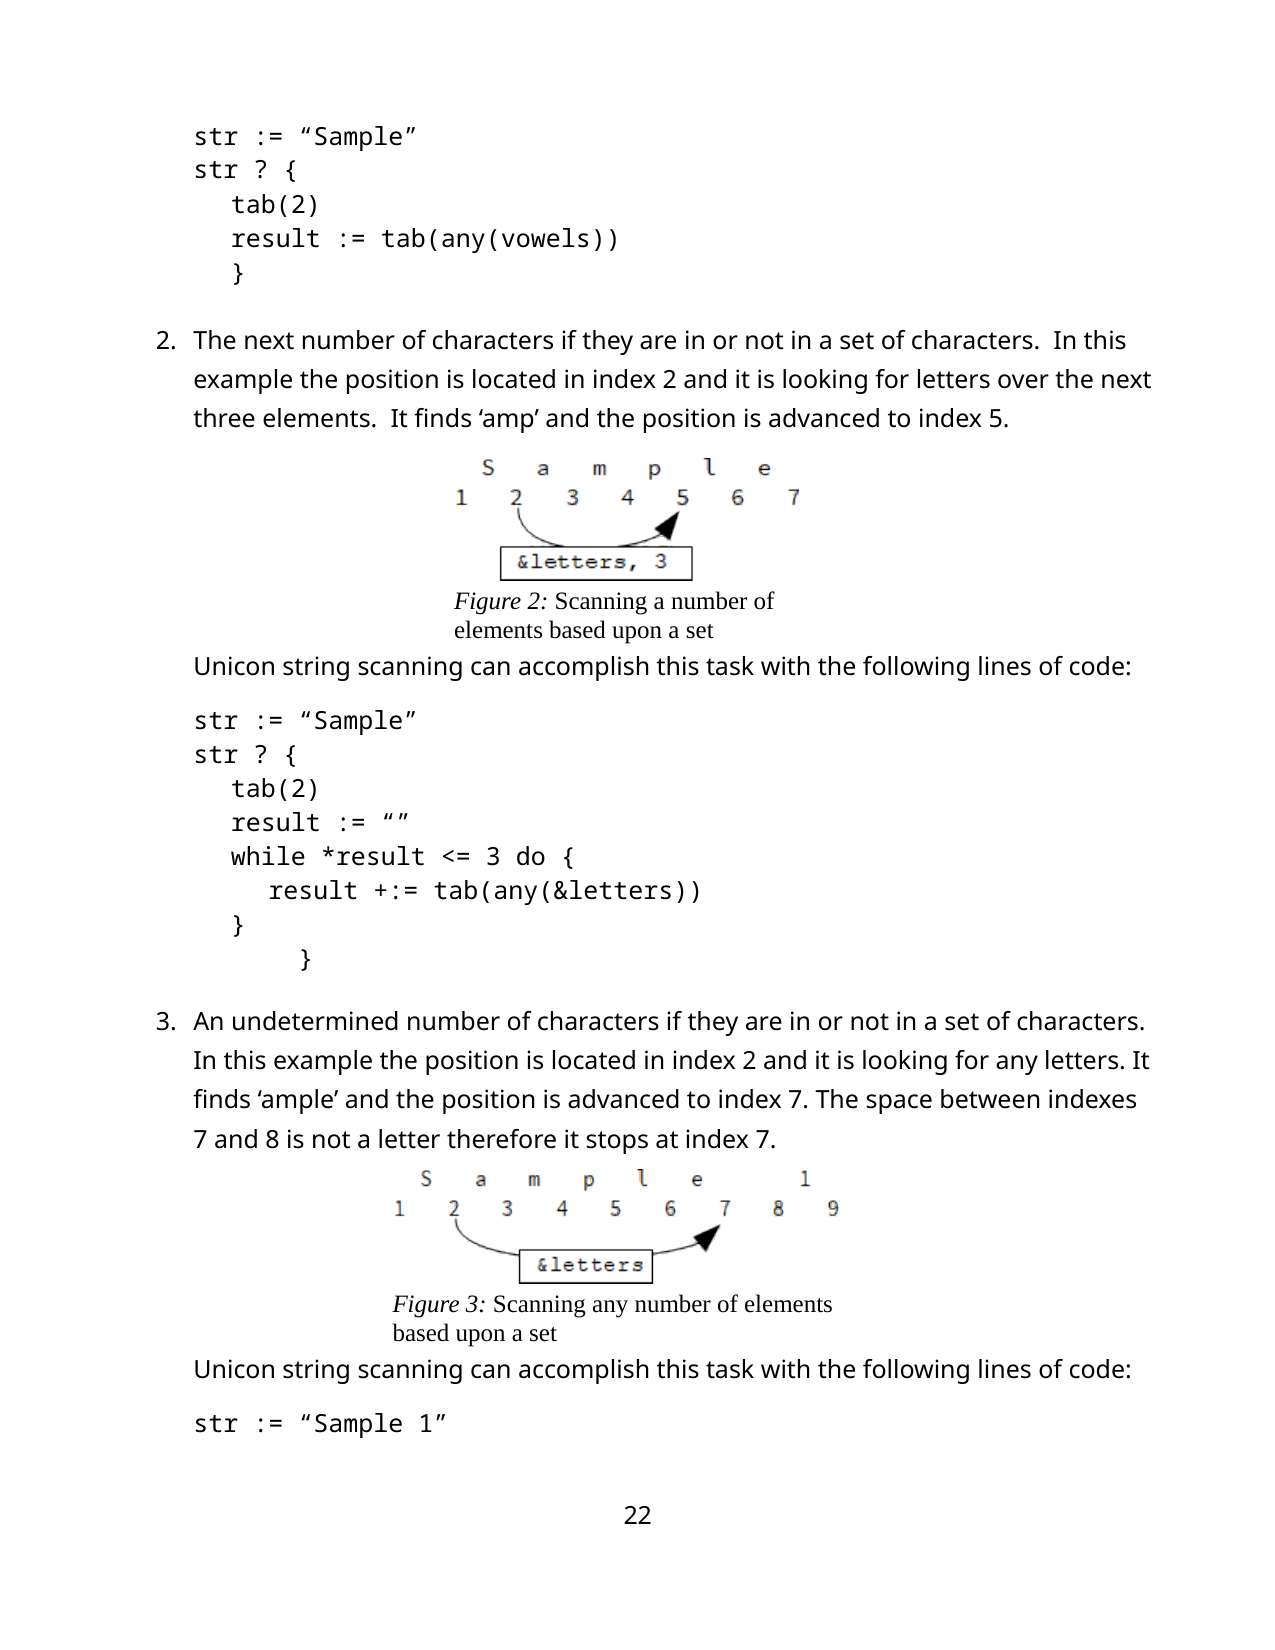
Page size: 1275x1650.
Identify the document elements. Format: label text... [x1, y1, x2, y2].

list str ? { [156, 152, 1157, 186]
list } [193, 254, 1157, 288]
picture [453, 458, 800, 581]
list while *result <= 3 do { [193, 839, 1157, 873]
list str := “Sample” [156, 118, 1157, 152]
list } [118, 941, 1157, 975]
list result := “” [193, 805, 1157, 839]
picture [392, 1169, 839, 1284]
list str := “Sample 1” [156, 1406, 1157, 1440]
list Unicon string scanning can accomplish this task with the following lines of code: [156, 446, 1157, 683]
list str ? { [156, 737, 1157, 771]
list str := “Sample” [156, 703, 1157, 737]
list Figure 2: Scanning a number of elements based upon a set [454, 581, 799, 644]
list tab(2) [193, 186, 1157, 220]
list [392, 1157, 839, 1169]
list Unicon string scanning can accomplish this task with the following lines of code: [156, 1175, 1157, 1386]
list } [193, 907, 1157, 941]
list result +:= tab(any(&letters)) [231, 873, 1157, 907]
list The next number of characters if they are in or not in a set of characters. In this example the position is located in index 2 and it is looking for letters over the next three elements. It finds ‘amp’ and the position is advanced to index 5. [156, 322, 1157, 435]
list An undetermined number of characters if they are in or not in a set of characters. In this example the position is located in index 2 and it is looking for any letters. It finds ‘ample’ and the position is advanced to index 7. The space between indexes 7 and 8 is not a letter therefore it stops at index 7. [156, 1004, 1157, 1155]
list Figure 3: Scanning any number of elements based upon a set [392, 1284, 839, 1347]
list result := tab(any(vowels)) [193, 220, 1157, 254]
list tab(2) [193, 771, 1157, 805]
